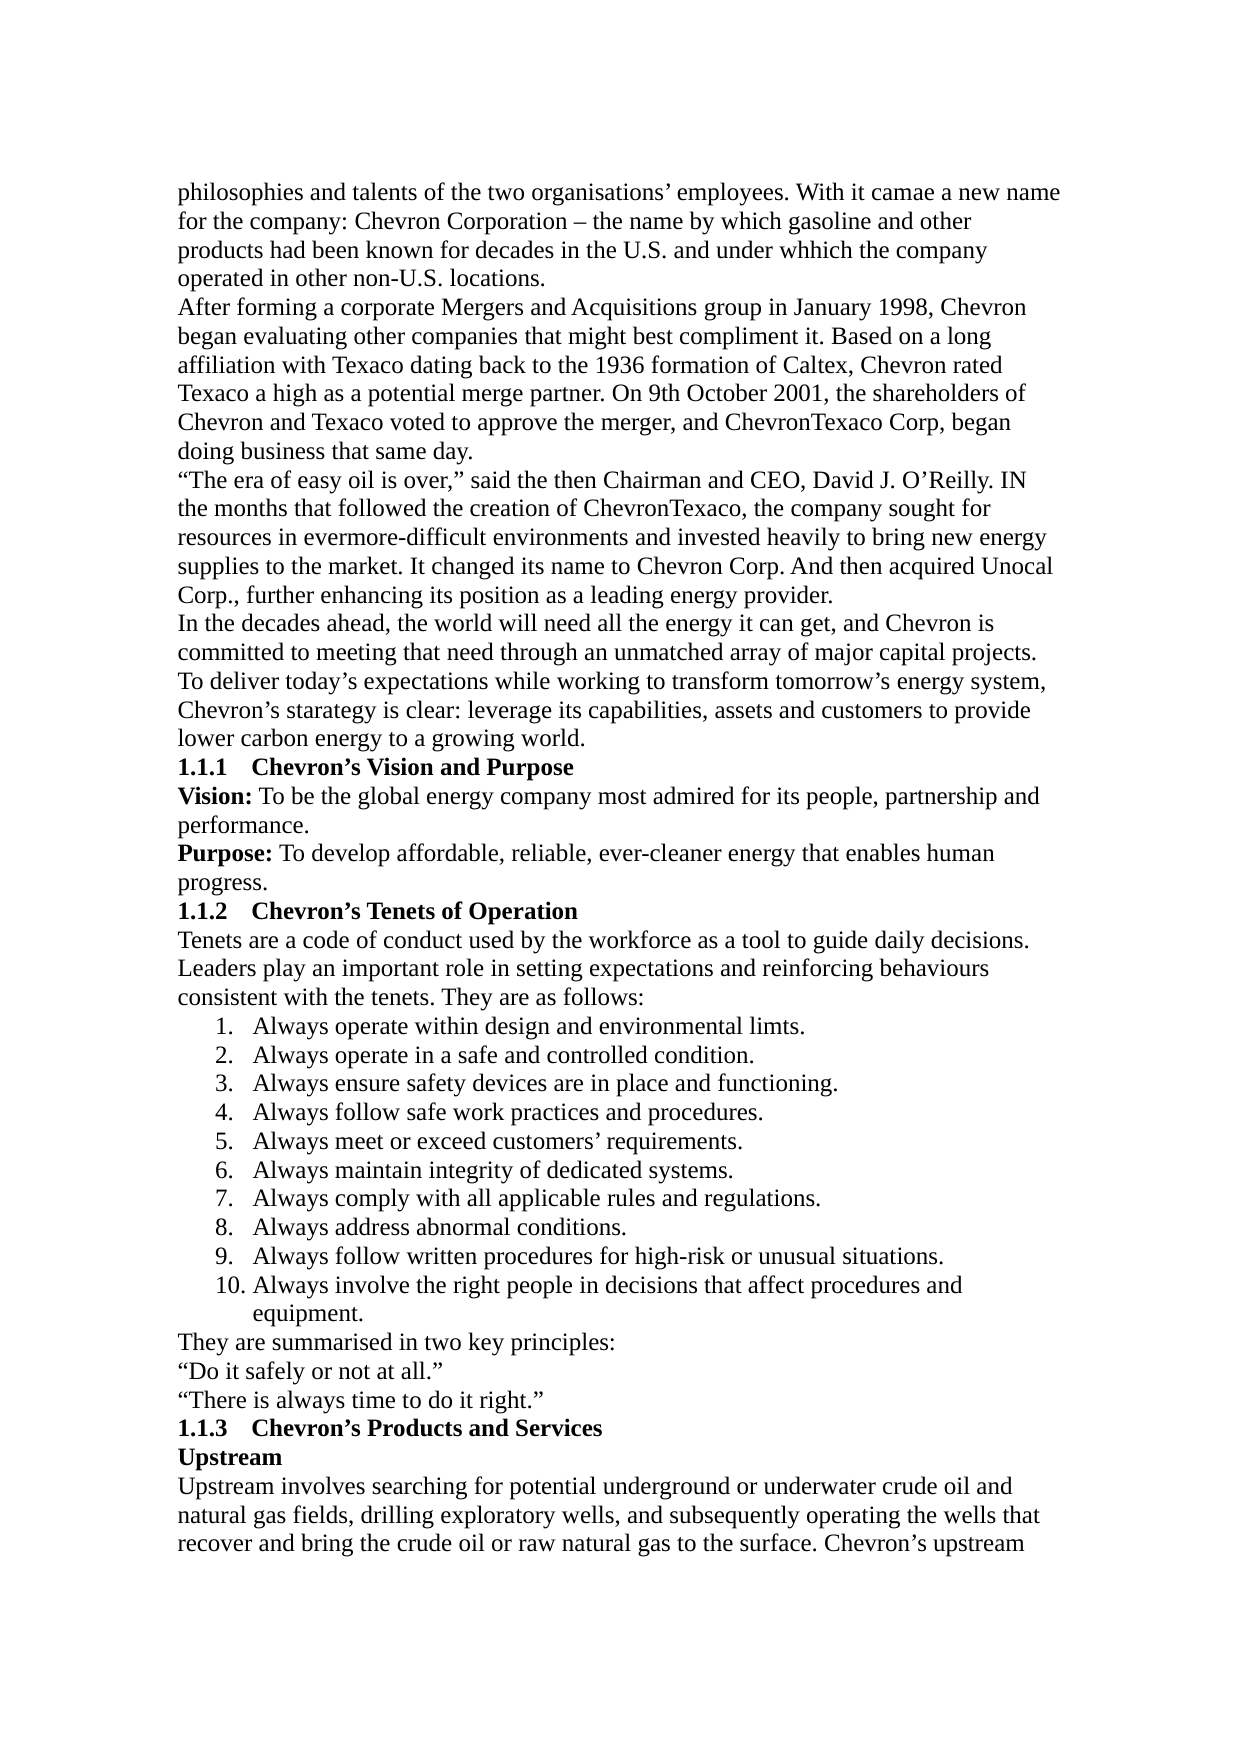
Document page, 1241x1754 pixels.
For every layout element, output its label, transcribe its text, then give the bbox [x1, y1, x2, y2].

text In the decades ahead, the world will need all the energy it can get, and Chevron is committed to meeting that need through an unmatched array of major capital projects. To deliver today’s expectations while working to transform tomorrow’s energy system, Chevron’s starategy is clear: leverage its capabilities, assets and customers to provide lower carbon energy to a growing world. [177, 608, 1063, 752]
text “The era of easy oil is over,” said the then Chairman and CEO, David J. O’Reilly. IN the months that followed the creation of ChevronTexaco, the company sought for resources in evermore-difficult environments and invested heavily to bring new energy supplies to the market. It changed its name to Chevron Corp. And then acquired Unocal Corp., further enhancing its position as a leading energy provider. [177, 465, 1063, 608]
text They are summarised in two key principles: [177, 1327, 1063, 1356]
text Upstream involves searching for potential underground or underwater crude oil and natural gas fields, drilling exploratory wells, and subsequently operating the wells that recover and bring the crude oil or raw natural gas to the surface. Chevron’s upstream [177, 1471, 1063, 1557]
list Always follow written procedures for high-risk or unusual situations. [215, 1241, 1063, 1270]
text 1.1.3 Chevron’s Products and Services [177, 1413, 1063, 1442]
list Always follow safe work practices and procedures. [215, 1097, 1063, 1126]
text “There is always time to do it right.” [177, 1385, 1063, 1413]
text After forming a corporate Mergers and Acquisitions group in January 1998, Chevron began evaluating other companies that might best compliment it. Based on a long affiliation with Texaco dating back to the 1936 formation of Caltex, Chevron rated Texaco a high as a potential merge partner. On 9th October 2001, the shareholders of Chevron and Texaco voted to approve the merger, and ChevronTexaco Corp, began doing business that same day. [177, 292, 1063, 465]
list Always ensure safety devices are in place and functioning. [215, 1068, 1063, 1097]
list Always meet or exceed customers’ requirements. [215, 1126, 1063, 1155]
text Upstream [177, 1442, 1063, 1471]
list Always involve the right people in decisions that affect procedures and equipment. [215, 1270, 1063, 1327]
list Always address abnormal conditions. [215, 1212, 1063, 1241]
text philosophies and talents of the two organisations’ employees. With it camae a new name for the company: Chevron Corporation – the name by which gasoline and other products had been known for decades in the U.S. and under whhich the company operated in other non-U.S. locations. [177, 177, 1063, 292]
list Always operate in a safe and controlled condition. [215, 1040, 1063, 1068]
text 1.1.1 Chevron’s Vision and Purpose [177, 752, 1063, 781]
list Always maintain integrity of dedicated systems. [215, 1155, 1063, 1183]
text Purpose: To develop affordable, reliable, ever-cleaner energy that enables human progress. [177, 838, 1063, 896]
text 1.1.2 Chevron’s Tenets of Operation [177, 896, 1063, 925]
text “Do it safely or not at all.” [177, 1356, 1063, 1385]
list Always operate within design and environmental limts. [215, 1011, 1063, 1040]
text Tenets are a code of conduct used by the workforce as a tool to guide daily decisions. Leaders play an important role in setting expectations and reinforcing behaviours consistent with the tenets. They are as follows: [177, 925, 1063, 1011]
text Vision: To be the global energy company most admired for its people, partnership and performance. [177, 781, 1063, 838]
list Always comply with all applicable rules and regulations. [215, 1183, 1063, 1212]
